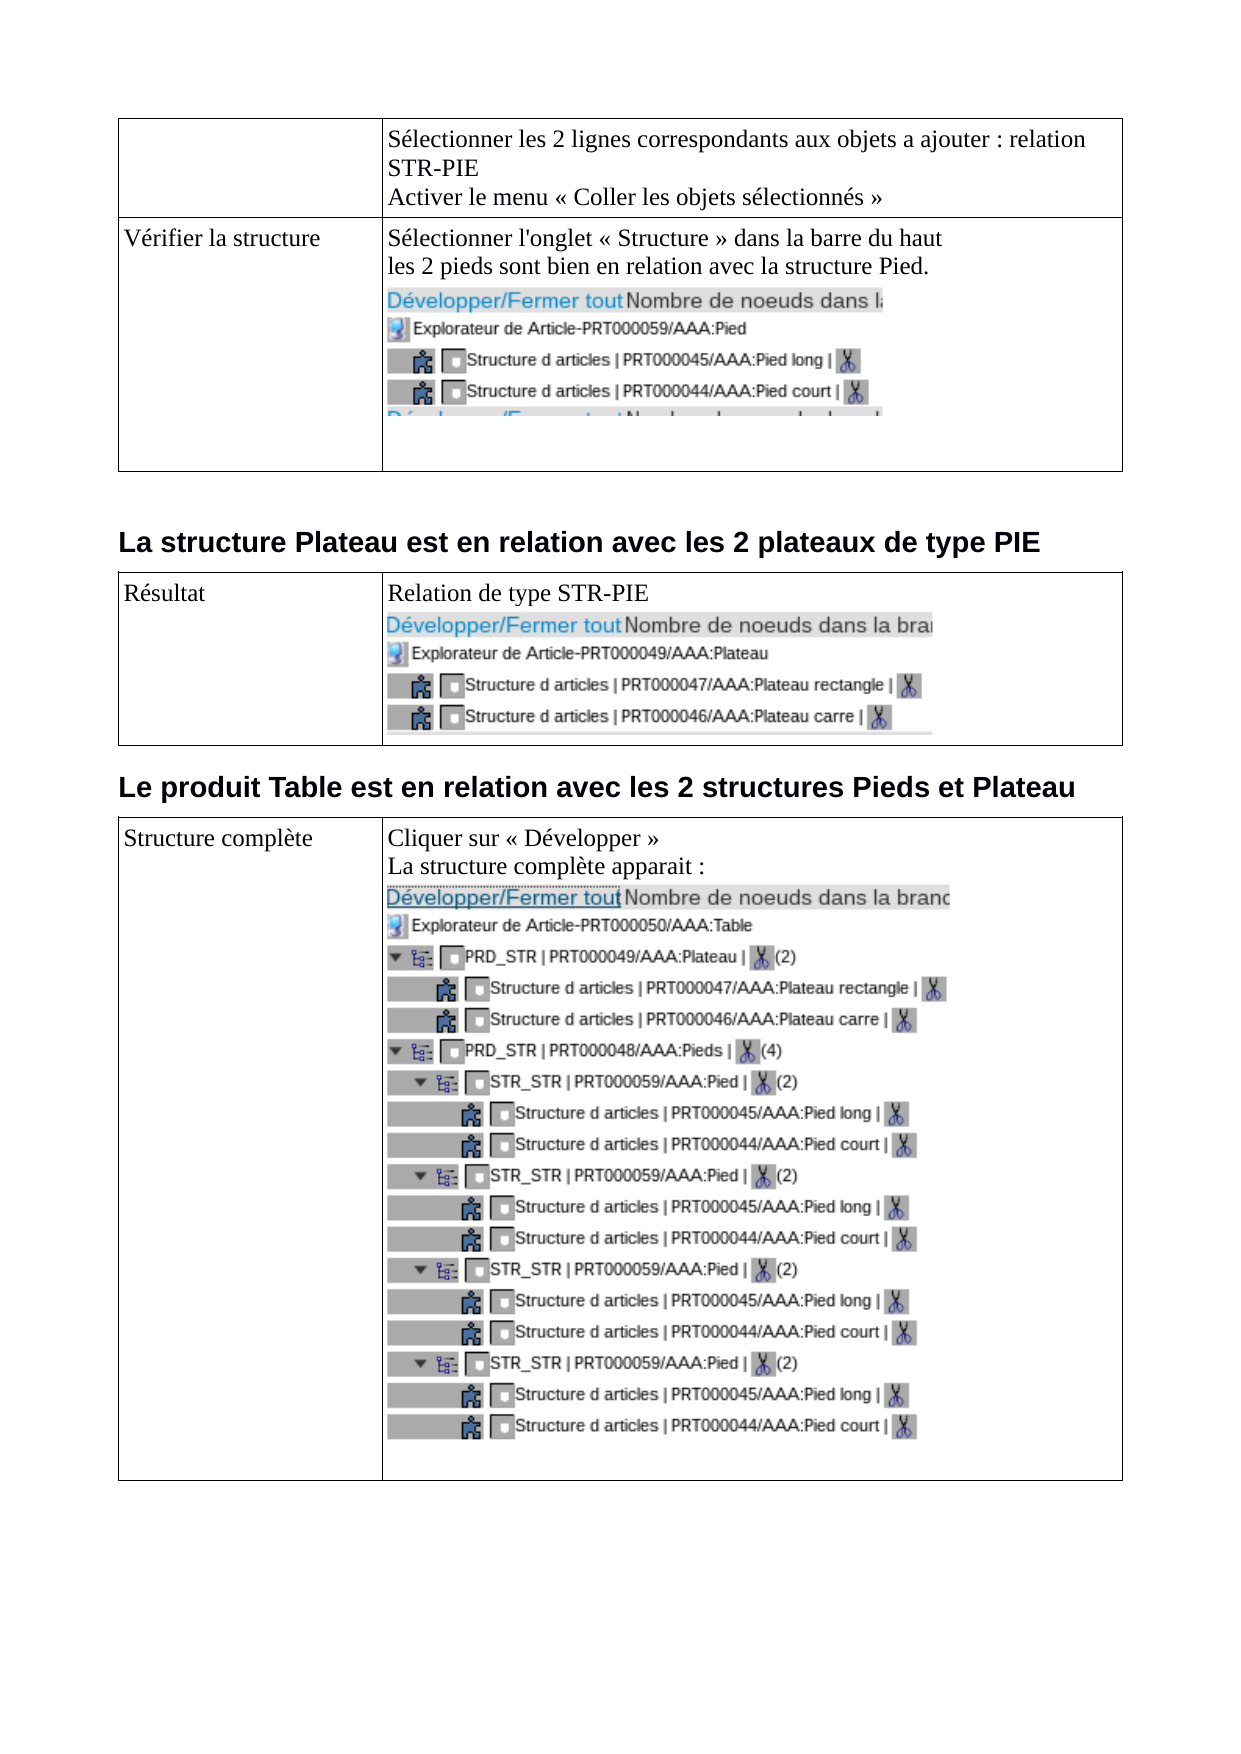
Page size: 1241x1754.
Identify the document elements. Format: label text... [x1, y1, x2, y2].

picture [387, 880, 950, 1452]
table_header Relation de type STR-PIE [383, 573, 1122, 734]
table_header Résultat [119, 573, 382, 745]
table_cell Sélectionner l'onglet « Structure » dans la barre du haut les 2 pieds sont bien en relation avec la structure Pied. [383, 218, 1122, 471]
table_cell Sélectionner les 2 lignes correspondants aux objets a ajouter : relation STR-PIE Activer le menu « Coller les objets sélectionnés » [383, 119, 1122, 216]
subtitle La structure Plateau est en relation avec les 2 plateaux de type PIE [118, 525, 1122, 559]
table_cell Vérifier la structure [119, 218, 382, 471]
table_header Structure complète [119, 818, 382, 1480]
table_header Cliquer sur « Développer » La structure complète apparait : [383, 818, 1122, 1480]
subtitle Le produit Table est en relation avec les 2 structures Pieds et Plateau [118, 770, 1122, 804]
picture [387, 606, 933, 735]
table_header [383, 735, 1122, 745]
picture [387, 280, 883, 416]
table_cell [119, 119, 382, 216]
